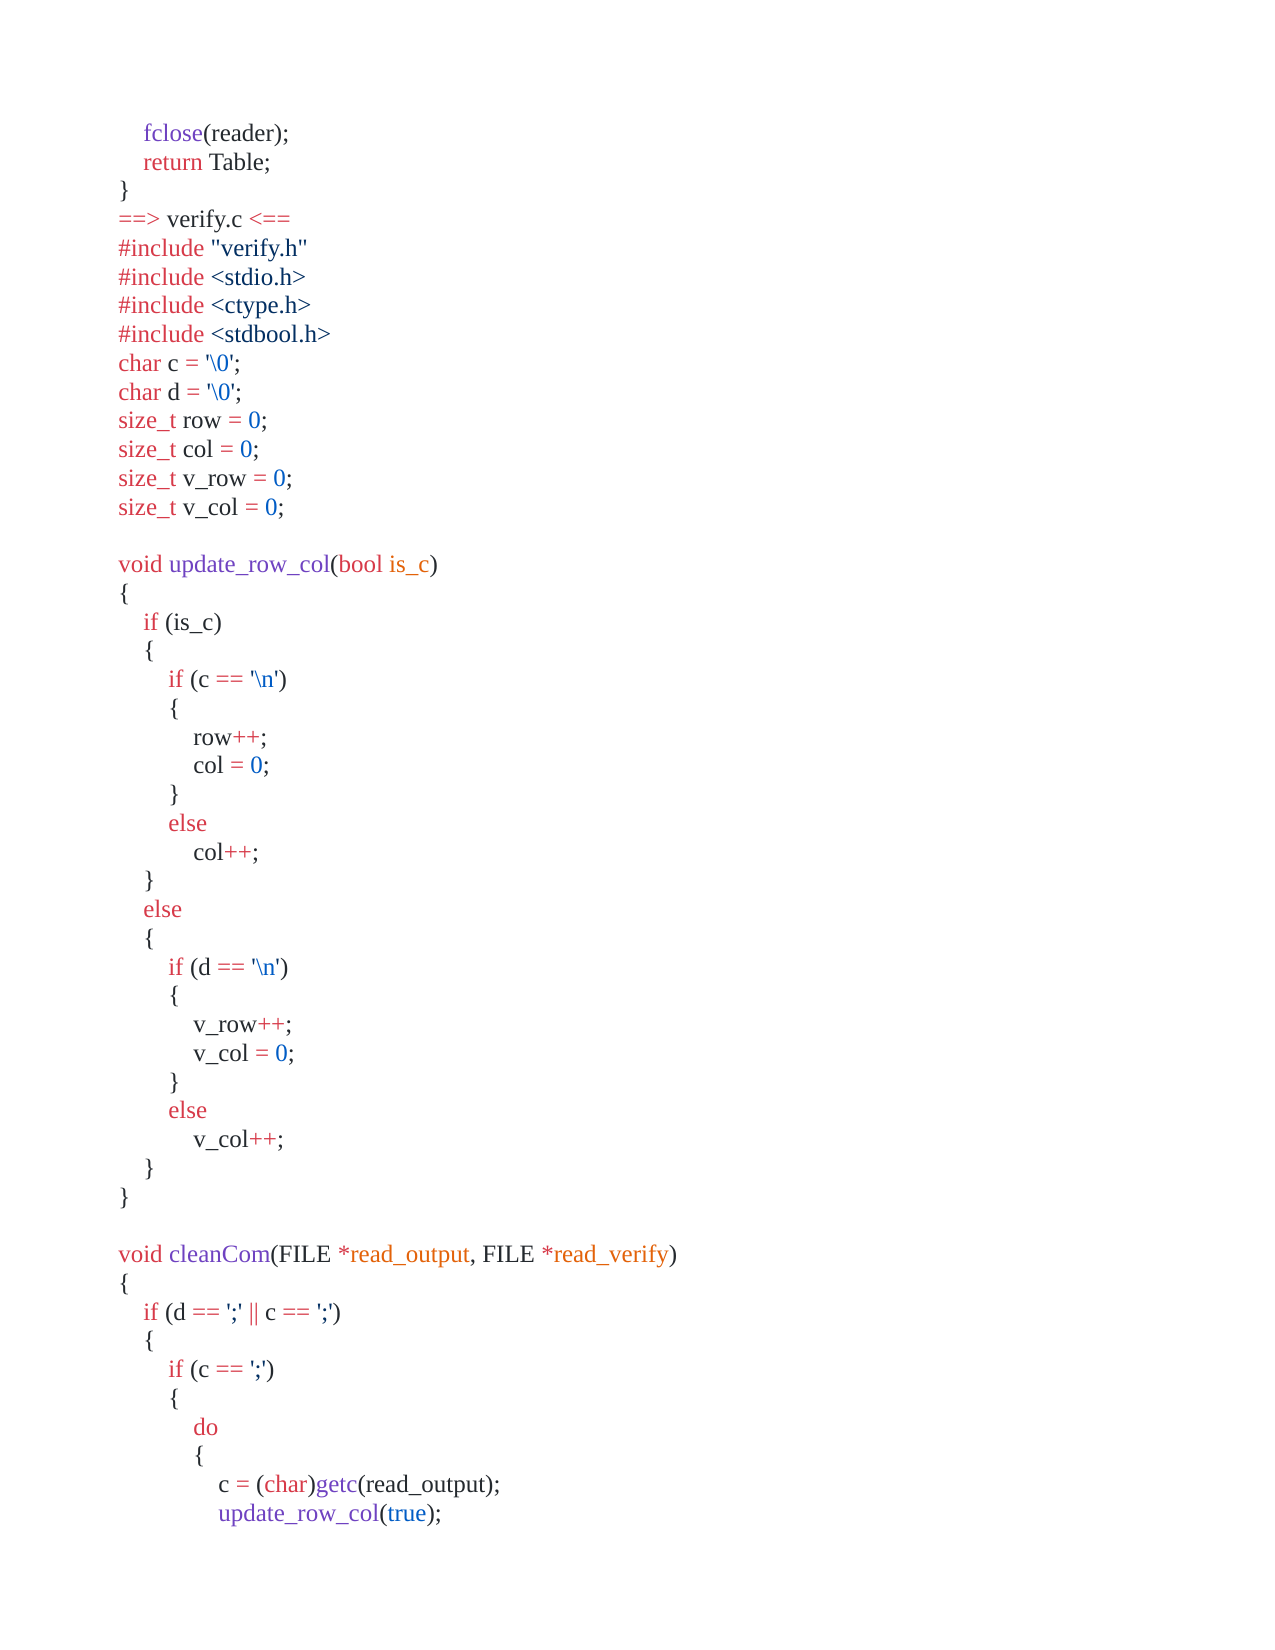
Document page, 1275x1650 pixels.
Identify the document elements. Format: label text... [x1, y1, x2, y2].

text { [118, 578, 1157, 607]
text { [118, 1268, 1157, 1297]
text } [118, 1153, 1157, 1182]
text size_t v_col = 0; [118, 492, 1157, 521]
text return Table; [118, 147, 1157, 176]
text #include <stdio.h> [118, 262, 1157, 291]
text if (d == '\n') [118, 952, 1157, 981]
text char c = '\0'; [118, 348, 1157, 377]
text do [118, 1412, 1157, 1441]
text if (is_c) [118, 607, 1157, 636]
text if (c == ';') [118, 1354, 1157, 1383]
text size_t col = 0; [118, 434, 1157, 463]
text } [118, 866, 1157, 894]
text else [118, 1096, 1157, 1124]
text c = (char)getc(read_output); [118, 1469, 1157, 1498]
text } [118, 176, 1157, 204]
text if (d == ';' || c == ';') [118, 1297, 1157, 1326]
text else [118, 808, 1157, 837]
text #include "verify.h" [118, 233, 1157, 262]
text ==> verify.c <== [118, 204, 1157, 233]
text { [118, 1441, 1157, 1469]
text } [118, 1182, 1157, 1211]
text row++; [118, 722, 1157, 751]
text else [118, 894, 1157, 923]
text v_row++; [118, 1009, 1157, 1038]
text size_t row = 0; [118, 406, 1157, 434]
text void cleanCom(FILE *read_output, FILE *read_verify) [118, 1239, 1157, 1268]
text #include <stdbool.h> [118, 319, 1157, 348]
text v_col++; [118, 1124, 1157, 1153]
text { [118, 1383, 1157, 1412]
text v_col = 0; [118, 1038, 1157, 1067]
text update_row_col(true); [118, 1498, 1157, 1527]
text size_t v_row = 0; [118, 463, 1157, 492]
text void update_row_col(bool is_c) [118, 549, 1157, 578]
text { [118, 923, 1157, 952]
text { [118, 981, 1157, 1009]
text { [118, 636, 1157, 664]
text col = 0; [118, 751, 1157, 779]
text } [118, 1067, 1157, 1096]
text { [118, 1326, 1157, 1354]
text { [118, 693, 1157, 722]
text if (c == '\n') [118, 664, 1157, 693]
text fclose(reader); [118, 118, 1157, 147]
text char d = '\0'; [118, 377, 1157, 406]
text } [118, 779, 1157, 808]
text col++; [118, 837, 1157, 866]
text #include <ctype.h> [118, 291, 1157, 319]
